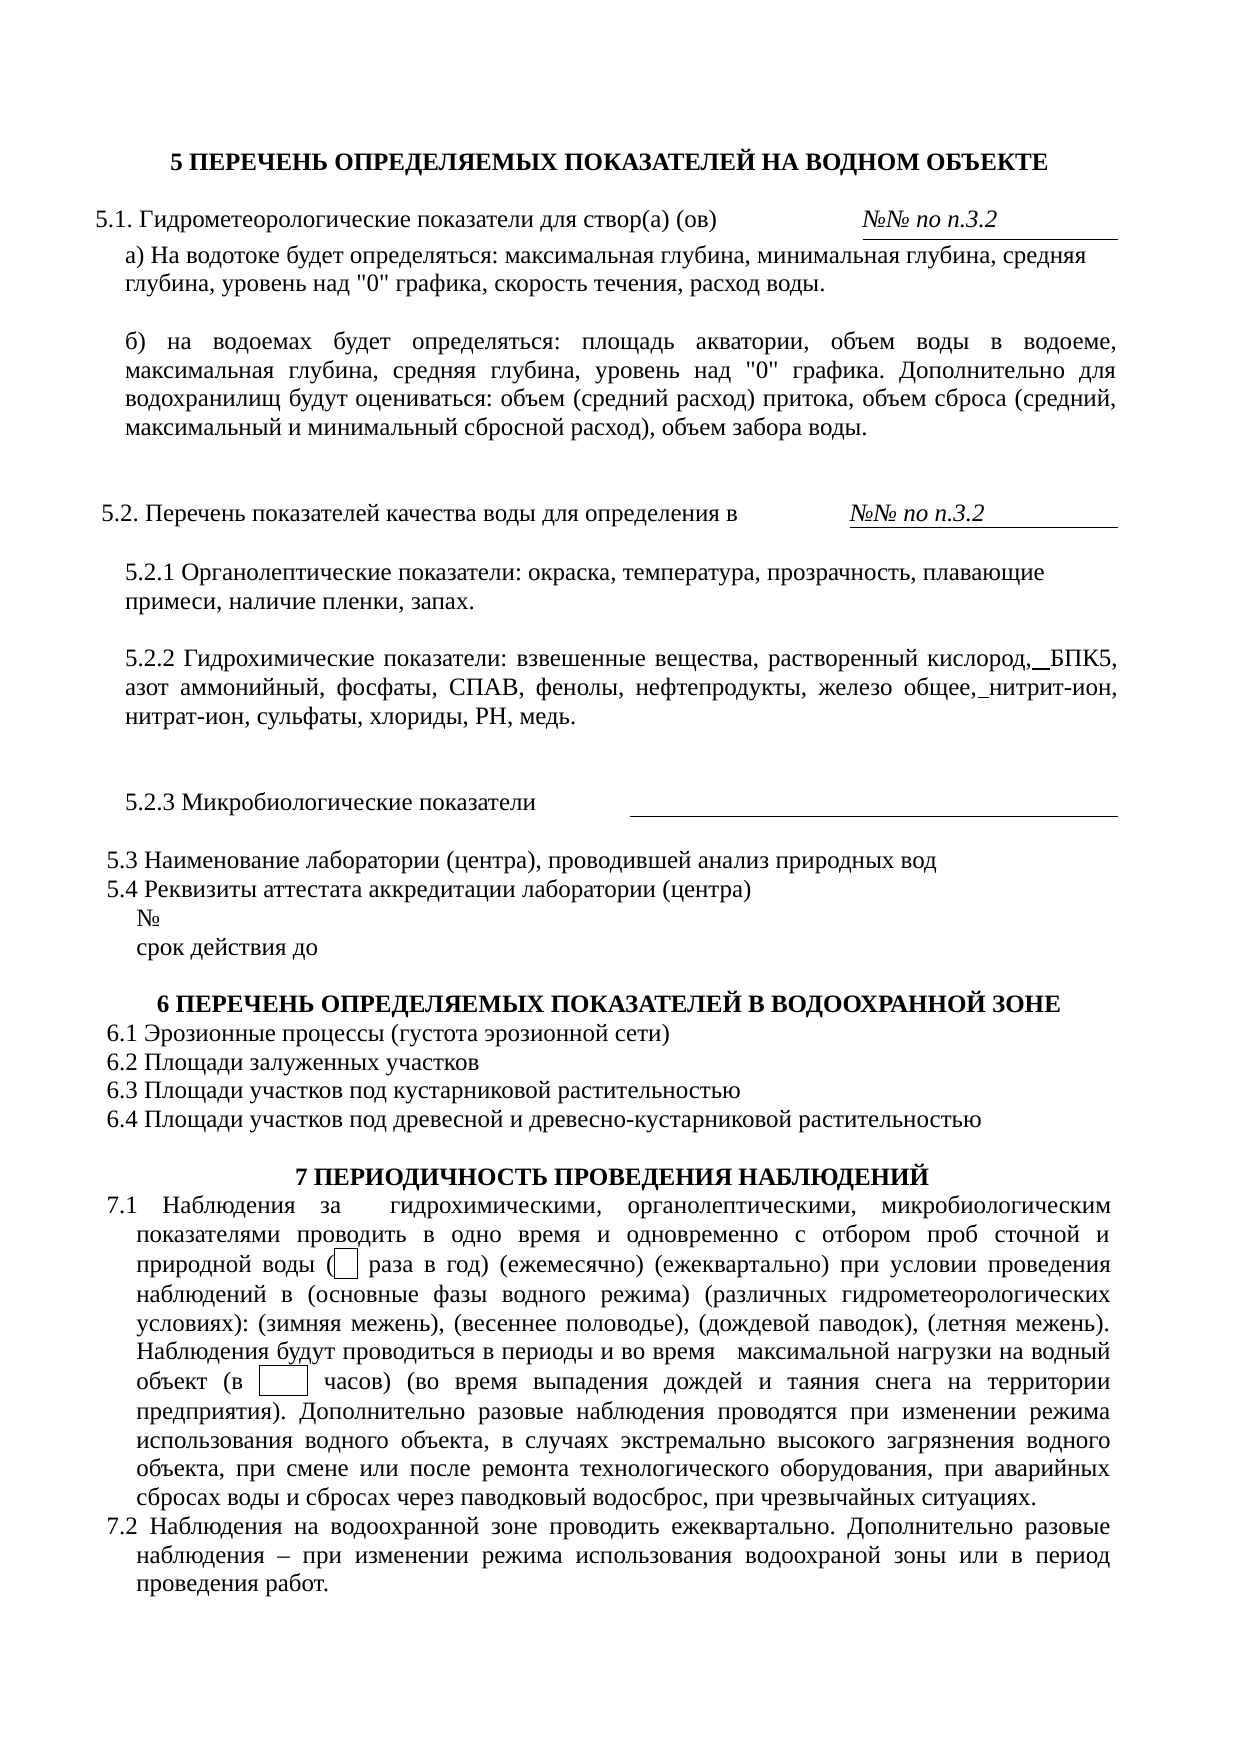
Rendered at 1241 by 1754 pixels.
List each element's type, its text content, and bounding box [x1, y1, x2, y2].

table_cell [1118, 499, 1123, 527]
table_cell [1118, 118, 1123, 147]
table_cell 5.2.3 Микробиологические показатели [95, 787, 630, 816]
table_cell 5.4 Реквизиты аттестата аккредитации лаборатории (центра) № срок действия до [95, 874, 1123, 961]
table_cell [95, 118, 1118, 147]
table_cell [95, 615, 1118, 643]
table_cell [630, 787, 1118, 816]
table_cell №№ по п.3.2 [850, 499, 1118, 527]
table_cell [95, 441, 1118, 470]
table_cell [1118, 176, 1123, 204]
table_cell [95, 816, 1123, 846]
table_cell [1118, 758, 1123, 787]
table_cell 6.1 Эрозионные процессы (густота эрозионной сети) [95, 1018, 1123, 1047]
table_cell [1118, 239, 1123, 297]
table_cell [1118, 204, 1123, 239]
table_cell 6.3 Площади участков под кустарниковой растительностью [95, 1076, 1123, 1104]
table_cell 5 Перечень определяемых показателей на водном объекте [95, 147, 1118, 176]
table_cell [1118, 643, 1123, 729]
table_cell [95, 297, 1118, 326]
table_cell [1118, 441, 1123, 470]
table_cell [95, 730, 1118, 758]
table_cell 7 Периодичность проведения наблюдений [95, 1162, 1123, 1191]
table_cell 6.4 Площади участков под древесной и древесно-кустарниковой растительностью [95, 1104, 1123, 1133]
table_cell [1118, 787, 1123, 816]
table_cell 5.2.2 Гидрохимические показатели: взвешенные вещества, растворенный кислород, БПК5, азот аммонийный, фосфаты, СПАВ, фенолы, нефтепродукты, железо общее, нитрит-ион, нитрат-ион, сульфаты, хлориды, РН, медь. [95, 643, 1118, 729]
table_cell [1118, 557, 1123, 614]
table_cell №№ по п.3.2 [863, 204, 1118, 239]
table_cell 7.1 Наблюдения за гидрохимическими, органолептическими, микробиологическим показателями проводить в одно время и одновременно с отбором проб сточной и природной воды ( раза в год) (ежемесячно) (ежеквартально) при условии проведения наблюдений в (основные фазы водного режима) (различных гидрометеорологических условиях): (зимняя межень), (весеннее половодье), (дождевой паводок), (летняя межень). Наблюдения будут проводиться в периоды и во время максимальной нагрузки на водный объект (в часов) (во время выпадения дождей и таяния снега на территории предприятия). Дополнительно разовые наблюдения проводятся при изменении режима использования водного объекта, в случаях экстремально высокого загрязнения водного объекта, при смене или после ремонта технологического оборудования, при аварийных сбросах воды и сбросах через паводковый водосброс, при чрезвычайных ситуациях. [95, 1191, 1123, 1511]
table_cell а) На водотоке будет определяться: максимальная глубина, минимальная глубина, средняя глубина, уровень над "0" графика, скорость течения, расход воды. [95, 239, 1118, 297]
table_cell [1118, 297, 1123, 326]
table_cell 6 Перечень определяемых показателей в водоохранной зоне [95, 989, 1123, 1018]
table_cell [95, 176, 1118, 204]
table_cell [95, 758, 1118, 787]
table_cell 5.3 Наименование лаборатории (центра), проводившей анализ природных вод [95, 846, 1123, 874]
table_cell [1118, 527, 1123, 557]
table_cell 5.2.1 Органолептические показатели: окраска, температура, прозрачность, плавающие примеси, наличие пленки, запах. [95, 557, 1118, 614]
table_cell [1118, 470, 1123, 498]
table_cell [1118, 326, 1123, 441]
table_cell [95, 1597, 1123, 1626]
table_cell [1118, 730, 1123, 758]
table_cell б) на водоемах будет определяться: площадь акватории, объем воды в водоеме, максимальная глубина, средняя глубина, уровень над "0" графика. Дополнительно для водохранилищ будут оцениваться: объем (средний расход) притока, объем сброса (средний, максимальный и минимальный сбросной расход), объем забора воды. [95, 326, 1118, 441]
table_cell 7.2 Наблюдения на водоохранной зоне проводить ежеквартально. Дополнительно разовые наблюдения – при изменении режима использования водоохраной зоны или в период проведения работ. [95, 1511, 1123, 1597]
table_cell [95, 961, 1123, 989]
table_cell [613, 527, 1118, 557]
table_cell 5.2. Перечень показателей качества воды для определения в [95, 499, 850, 527]
table_cell [95, 527, 612, 557]
table_cell 5.1. Гидрометеорологические показатели для створ(а) (ов) [95, 204, 862, 239]
table_cell [1118, 615, 1123, 643]
table_cell 6.2 Площади залуженных участков [95, 1047, 1123, 1076]
table_cell [95, 470, 1118, 498]
table_cell [1118, 147, 1123, 176]
table_cell [95, 1133, 1123, 1162]
